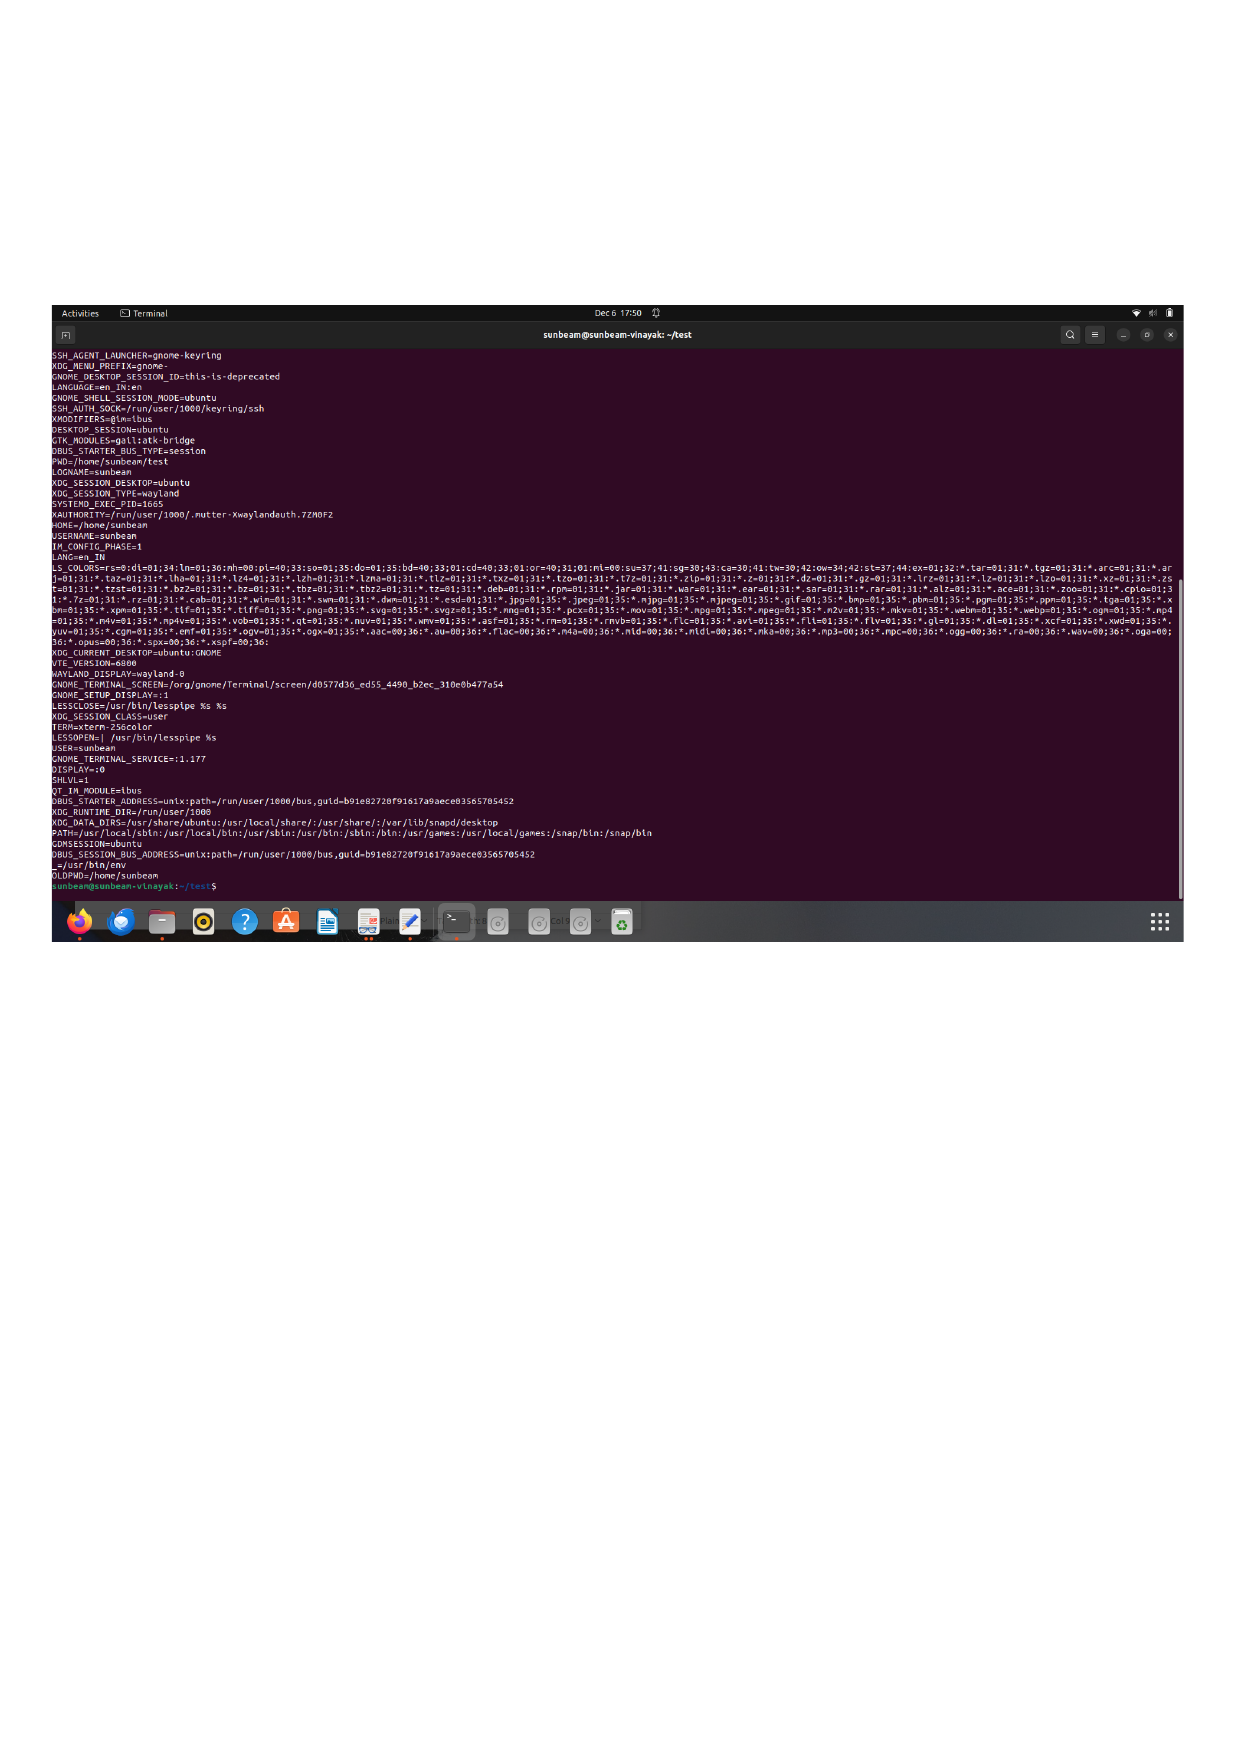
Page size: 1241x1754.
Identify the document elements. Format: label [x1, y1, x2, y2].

picture [51, 305, 1184, 942]
